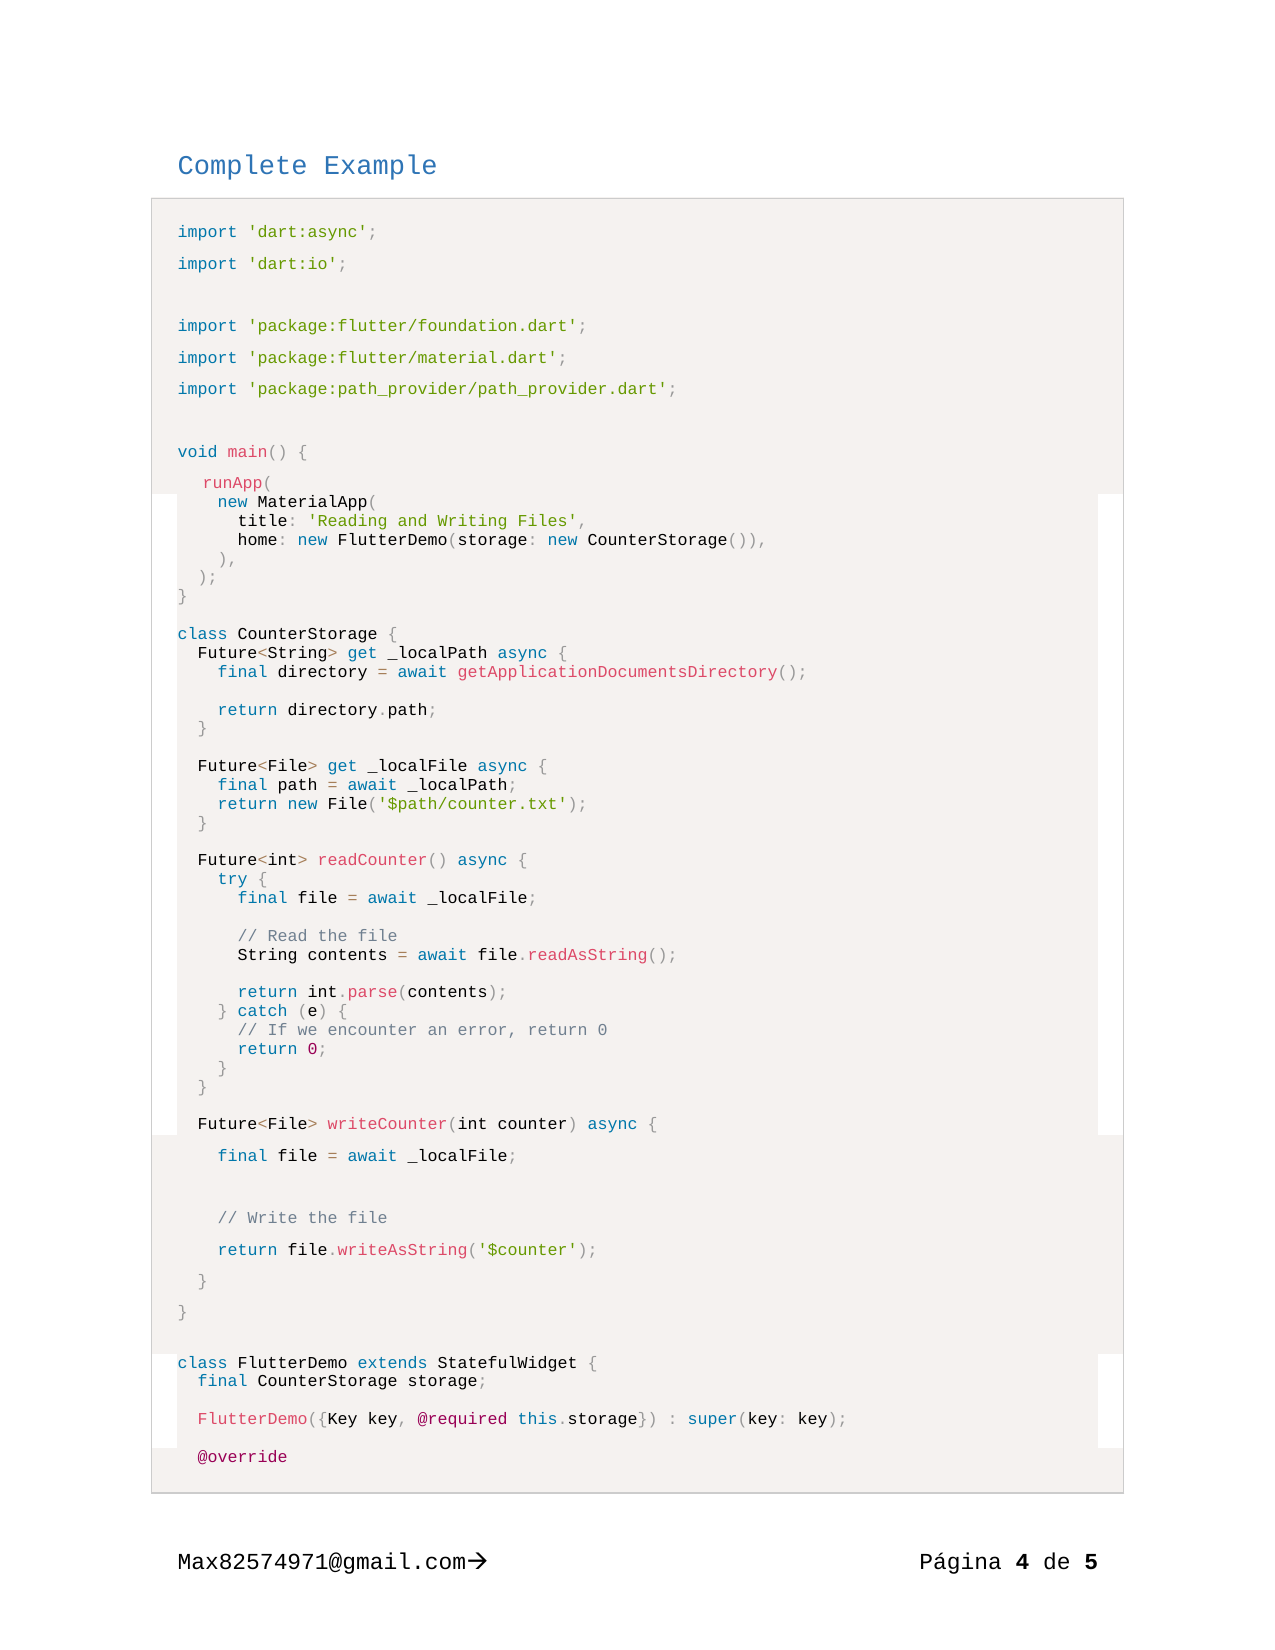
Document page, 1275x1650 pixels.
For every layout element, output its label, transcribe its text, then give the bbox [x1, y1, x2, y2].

text } [177, 814, 1098, 833]
text return int.parse(contents); [177, 984, 1098, 1003]
text } [177, 720, 1098, 739]
text // Read the file [177, 927, 1098, 946]
text import 'package:flutter/foundation.dart'; [152, 291, 1123, 323]
text ), [177, 550, 1098, 569]
text } [152, 1277, 1123, 1309]
text Future<int> readCounter() async { [177, 852, 1098, 871]
text @override [152, 1422, 1123, 1492]
text final path = await _localPath; [177, 776, 1098, 795]
text import 'package:path_provider/path_provider.dart'; [152, 354, 1123, 386]
text } [177, 1078, 1098, 1097]
text home: new FlutterDemo(storage: new CounterStorage()), [177, 531, 1098, 550]
text } catch (e) { [177, 1003, 1098, 1022]
text import 'dart:io'; [152, 229, 1123, 260]
text void main() { [152, 417, 1123, 448]
text class CounterStorage { [177, 626, 1098, 644]
text return new File('$path/counter.txt'); [177, 795, 1098, 814]
text import 'package:flutter/material.dart'; [152, 323, 1123, 354]
text import 'dart:async'; [152, 199, 1123, 229]
text final directory = await getApplicationDocumentsDirectory(); [177, 663, 1098, 682]
text // Write the file [152, 1183, 1123, 1215]
text } [152, 1246, 1123, 1277]
text runApp( [152, 448, 1123, 494]
text class FlutterDemo extends StatefulWidget { [177, 1354, 1098, 1373]
text final CounterStorage storage; [177, 1373, 1098, 1392]
text Future<File> get _localFile async { [177, 758, 1098, 776]
text return 0; [177, 1040, 1098, 1059]
subtitle Complete Example [177, 152, 1098, 182]
text Future<String> get _localPath async { [177, 644, 1098, 663]
text // If we encounter an error, return 0 [177, 1022, 1098, 1040]
text } [177, 588, 1098, 607]
text new MaterialApp( [177, 494, 1098, 512]
text Future<File> writeCounter(int counter) async { [177, 1116, 1098, 1121]
text ); [177, 569, 1098, 588]
text return directory.path; [177, 701, 1098, 720]
text String contents = await file.readAsString(); [177, 946, 1098, 965]
text title: 'Reading and Writing Files', [177, 512, 1098, 531]
text } [177, 1059, 1098, 1078]
text FlutterDemo({Key key, @required this.storage}) : super(key: key); [177, 1411, 1098, 1422]
text final file = await _localFile; [177, 889, 1098, 908]
text try { [177, 871, 1098, 889]
text final file = await _localFile; [152, 1121, 1123, 1152]
text return file.writeAsString('$counter'); [152, 1215, 1123, 1246]
